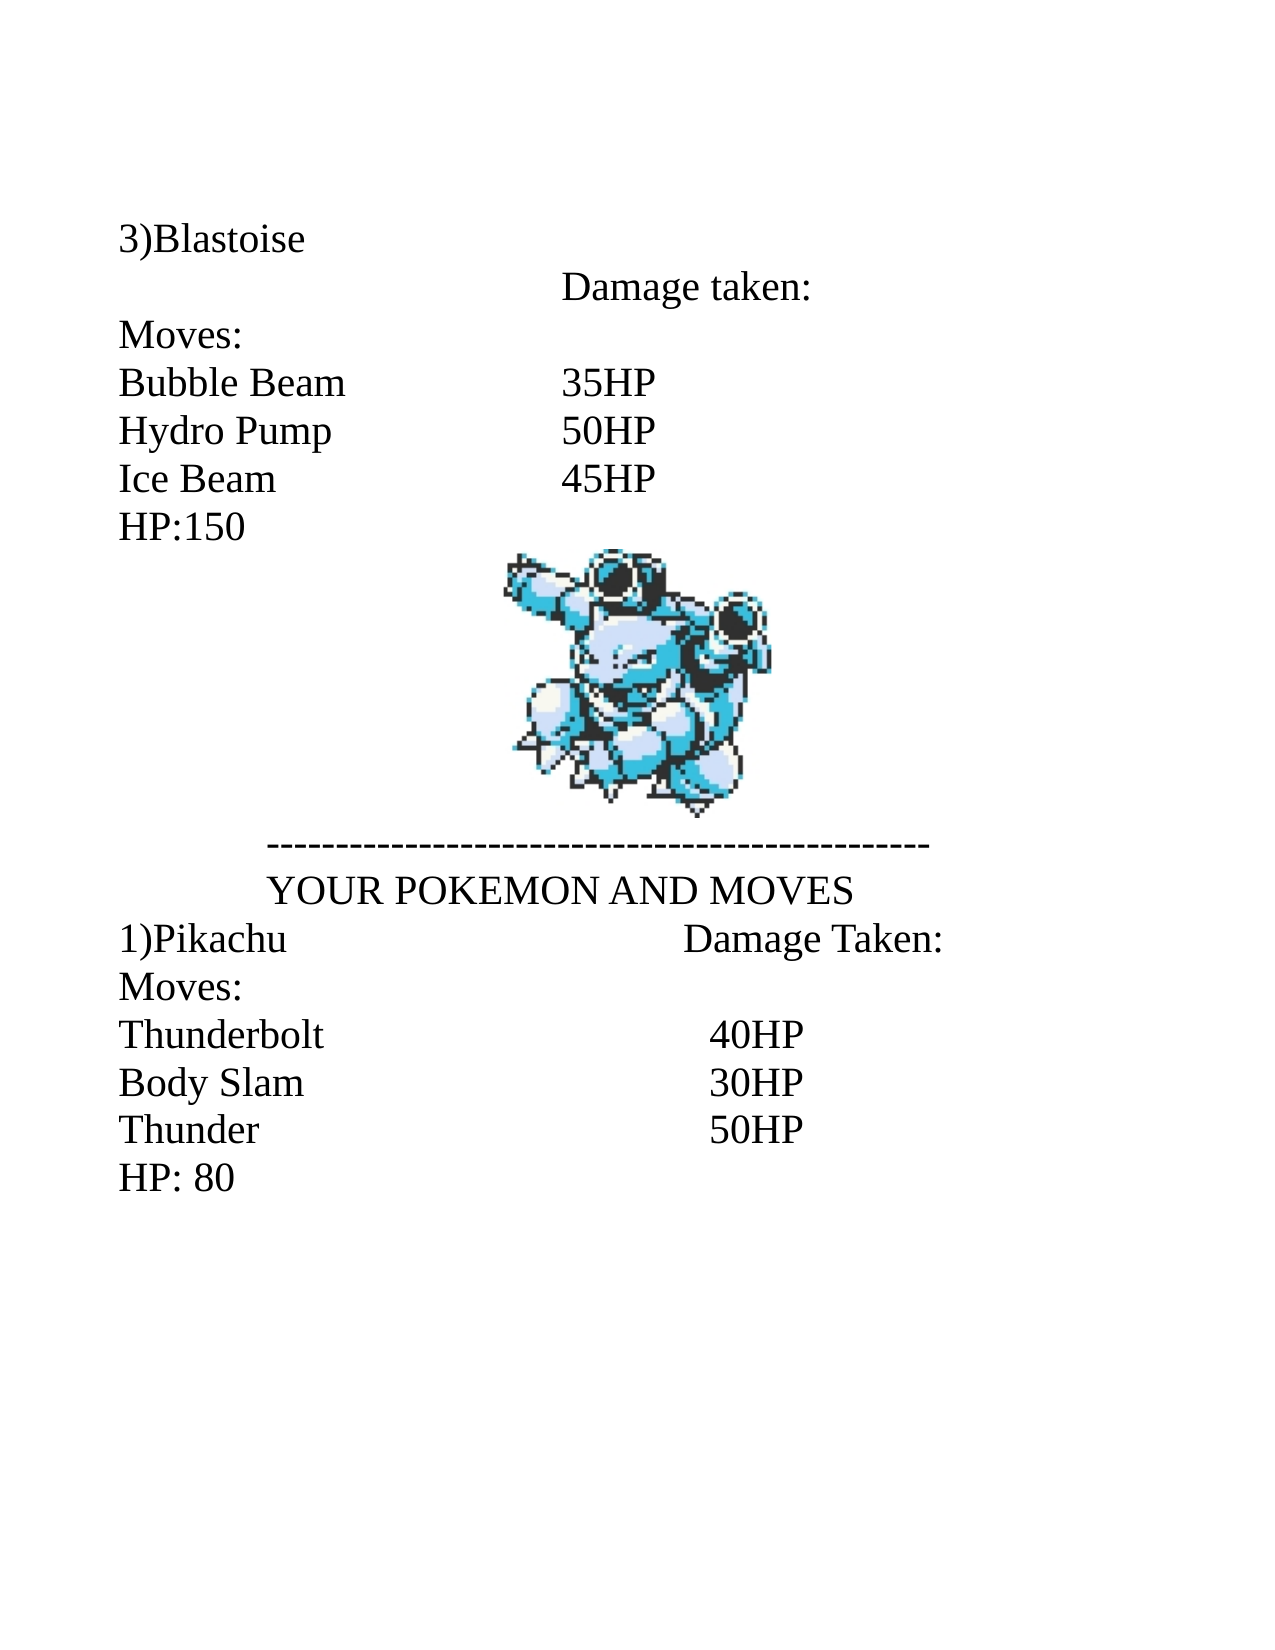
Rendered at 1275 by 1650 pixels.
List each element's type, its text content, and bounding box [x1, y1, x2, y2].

text Thunderbolt 40HP [118, 1009, 1157, 1057]
text HP:150 [118, 501, 1157, 549]
text 3)Blastoise [118, 214, 1157, 262]
text HP: 80 [118, 1153, 1157, 1201]
text YOUR POKEMON AND MOVES [118, 865, 1157, 913]
text Ice Beam 45HP [118, 453, 1157, 501]
picture [503, 549, 772, 818]
text Thunder 50HP [118, 1105, 1157, 1153]
text Damage taken: [118, 262, 1157, 310]
text 1)Pikachu Damage Taken: [118, 913, 1157, 961]
text Hydro Pump 50HP [118, 406, 1157, 453]
text Bubble Beam 35HP [118, 358, 1157, 406]
text Body Slam 30HP [118, 1057, 1157, 1105]
text Moves: [118, 961, 1157, 1009]
text ------------------------------------------------ [118, 549, 1157, 865]
text Moves: [118, 310, 1157, 358]
